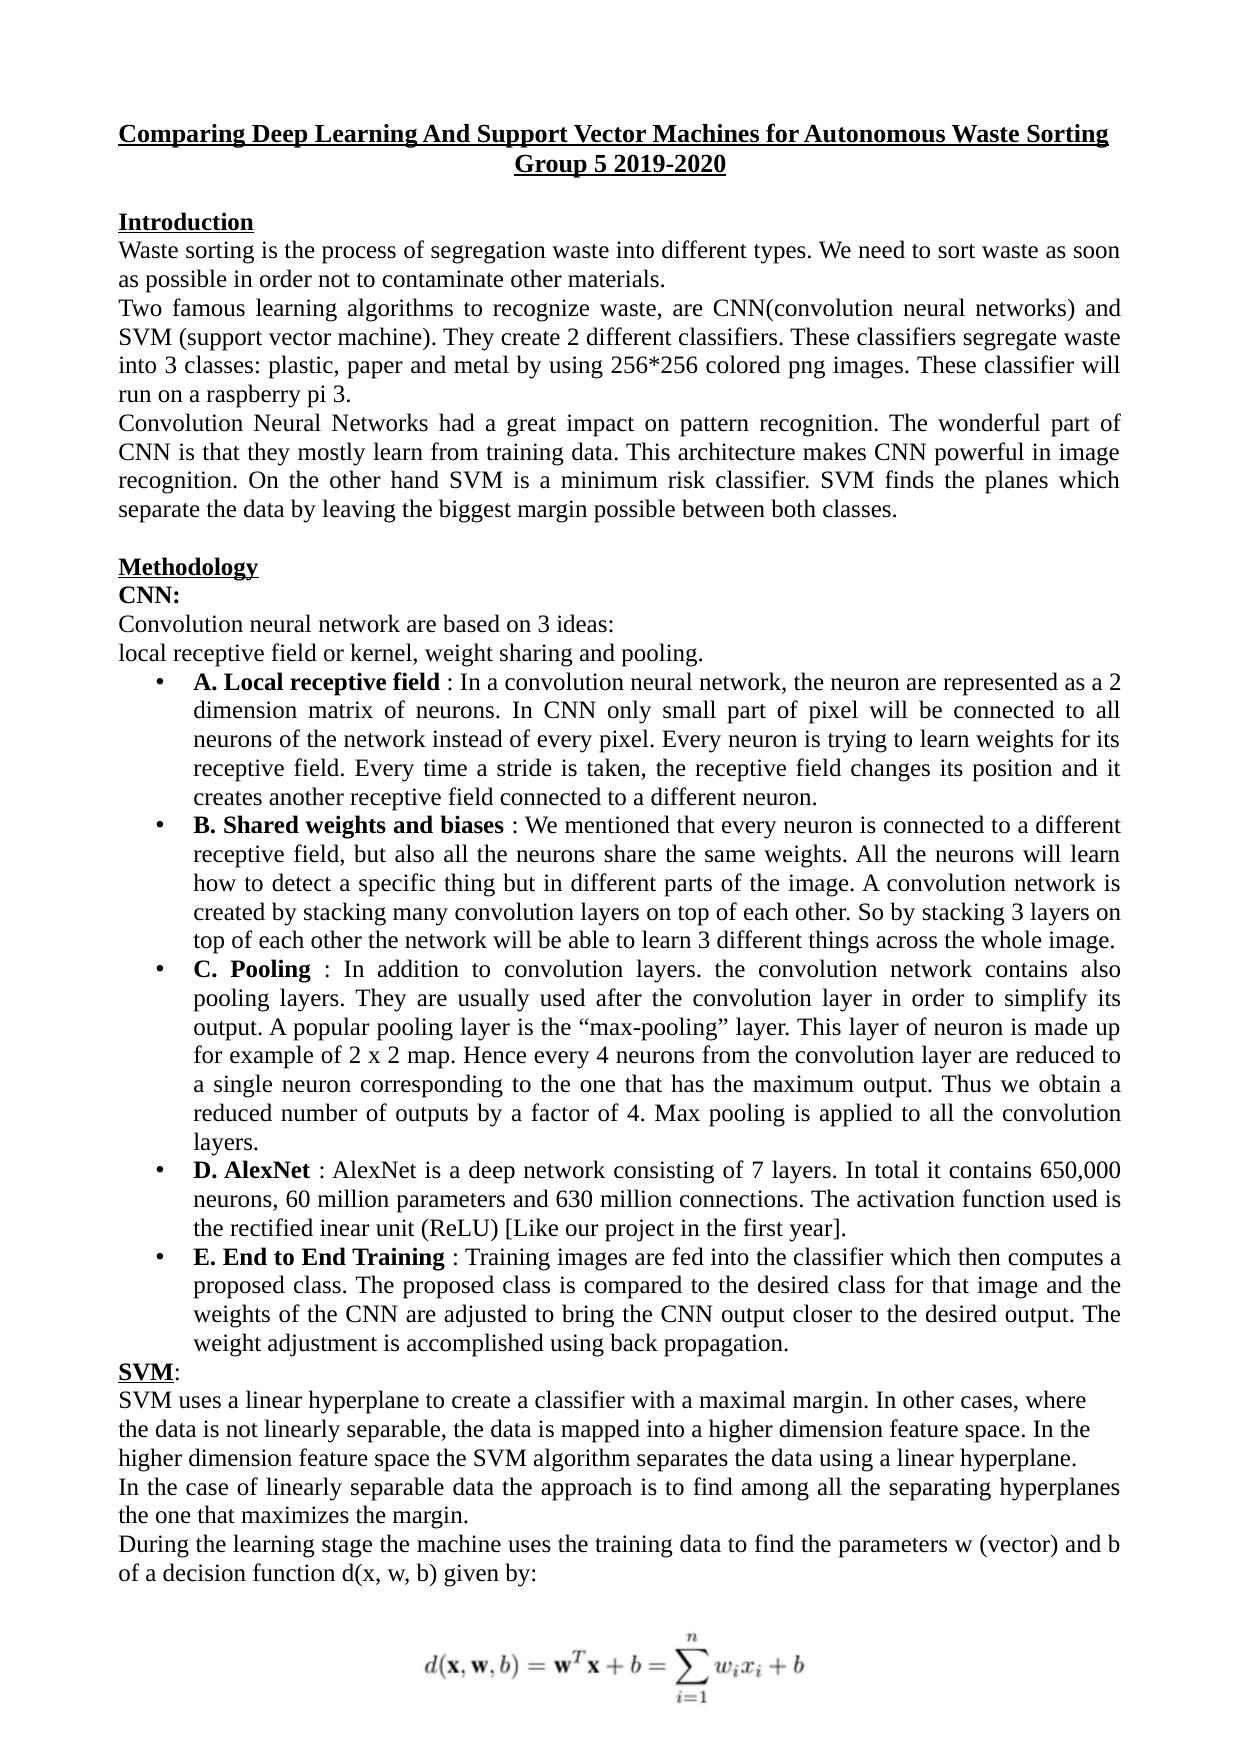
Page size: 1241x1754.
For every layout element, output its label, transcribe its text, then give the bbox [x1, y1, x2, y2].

text Convolution neural network are based on 3 ideas: [118, 609, 1122, 638]
list E. End to End Training : Training images are fed into the classifier which then computes a proposed class. The proposed class is compared to the desired class for that image and the weights of the CNN are adjusted to bring the CNN output closer to the desired output. The weight adjustment is accomplished using back propagation. [156, 1242, 1122, 1357]
list A. Local receptive field : In a convolution neural network, the neuron are represented as a 2 dimension matrix of neurons. In CNN only small part of pixel will be connected to all neurons of the network instead of every pixel. Every neuron is trying to learn weights for its receptive field. Every time a stride is taken, the receptive field changes its position and it creates another receptive field connected to a different neuron. [156, 667, 1122, 811]
text SVM: [118, 1357, 1122, 1386]
text Group 5 2019-2020 [118, 148, 1122, 178]
text Introduction [118, 207, 1122, 236]
text In the case of linearly separable data the approach is to find among all the separating hyperplanes the one that maximizes the margin. [118, 1472, 1122, 1529]
text the data is not linearly separable, the data is mapped into a higher dimension feature space. In the [118, 1414, 1122, 1443]
text SVM uses a linear hyperplane to create a classifier with a maximal margin. In other cases, where [118, 1386, 1122, 1414]
text local receptive field or kernel, weight sharing and pooling. [118, 638, 1122, 667]
list B. Shared weights and biases : We mentioned that every neuron is connected to a different receptive field, but also all the neurons share the same weights. All the neurons will learn how to detect a specific thing but in different parts of the image. A convolution network is created by stacking many convolution layers on top of each other. So by stacking 3 layers on top of each other the network will be able to learn 3 different things across the whole image. [156, 811, 1122, 954]
text Methodology [118, 552, 1122, 581]
list C. Pooling : In addition to convolution layers. the convolution network contains also pooling layers. They are usually used after the convolution layer in order to simplify its output. A popular pooling layer is the “max-pooling” layer. This layer of neuron is made up for example of 2 x 2 map. Hence every 4 neurons from the convolution layer are reduced to a single neuron corresponding to the one that has the maximum output. Thus we obtain a reduced number of outputs by a factor of 4. Max pooling is applied to all the convolution layers. [156, 954, 1122, 1156]
text Two famous learning algorithms to recognize waste, are CNN(convolution neural networks) and SVM (support vector machine). They create 2 different classifiers. These classifiers segregate waste into 3 classes: plastic, paper and metal by using 256*256 colored png images. These classifier will run on a raspberry pi 3. [118, 293, 1122, 408]
text CNN: [118, 581, 1122, 609]
text Convolution Neural Networks had a great impact on pattern recognition. The wonderful part of CNN is that they mostly learn from training data. This architecture makes CNN powerful in image recognition. On the other hand SVM is a minimum risk classifier. SVM finds the planes which separate the data by leaving the biggest margin possible between both classes. [118, 408, 1122, 523]
list D. AlexNet : AlexNet is a deep network consisting of 7 layers. In total it contains 650,000 neurons, 60 million parameters and 630 million connections. The activation function used is the rectified inear unit (ReLU) [Like our project in the first year]. [156, 1156, 1122, 1242]
text Waste sorting is the process of segregation waste into different types. We need to sort waste as soon as possible in order not to contaminate other materials. [118, 236, 1122, 293]
text higher dimension feature space the SVM algorithm separates the data using a linear hyperplane. [118, 1443, 1122, 1472]
text During the learning stage the machine uses the training data to find the parameters w (vector) and b of a decision function d(x, w, b) given by: [118, 1529, 1122, 1587]
text ­Comparing Deep Learning And Support Vector Machines for Autonomous Waste Sorting [118, 118, 1122, 148]
picture [416, 1621, 817, 1714]
